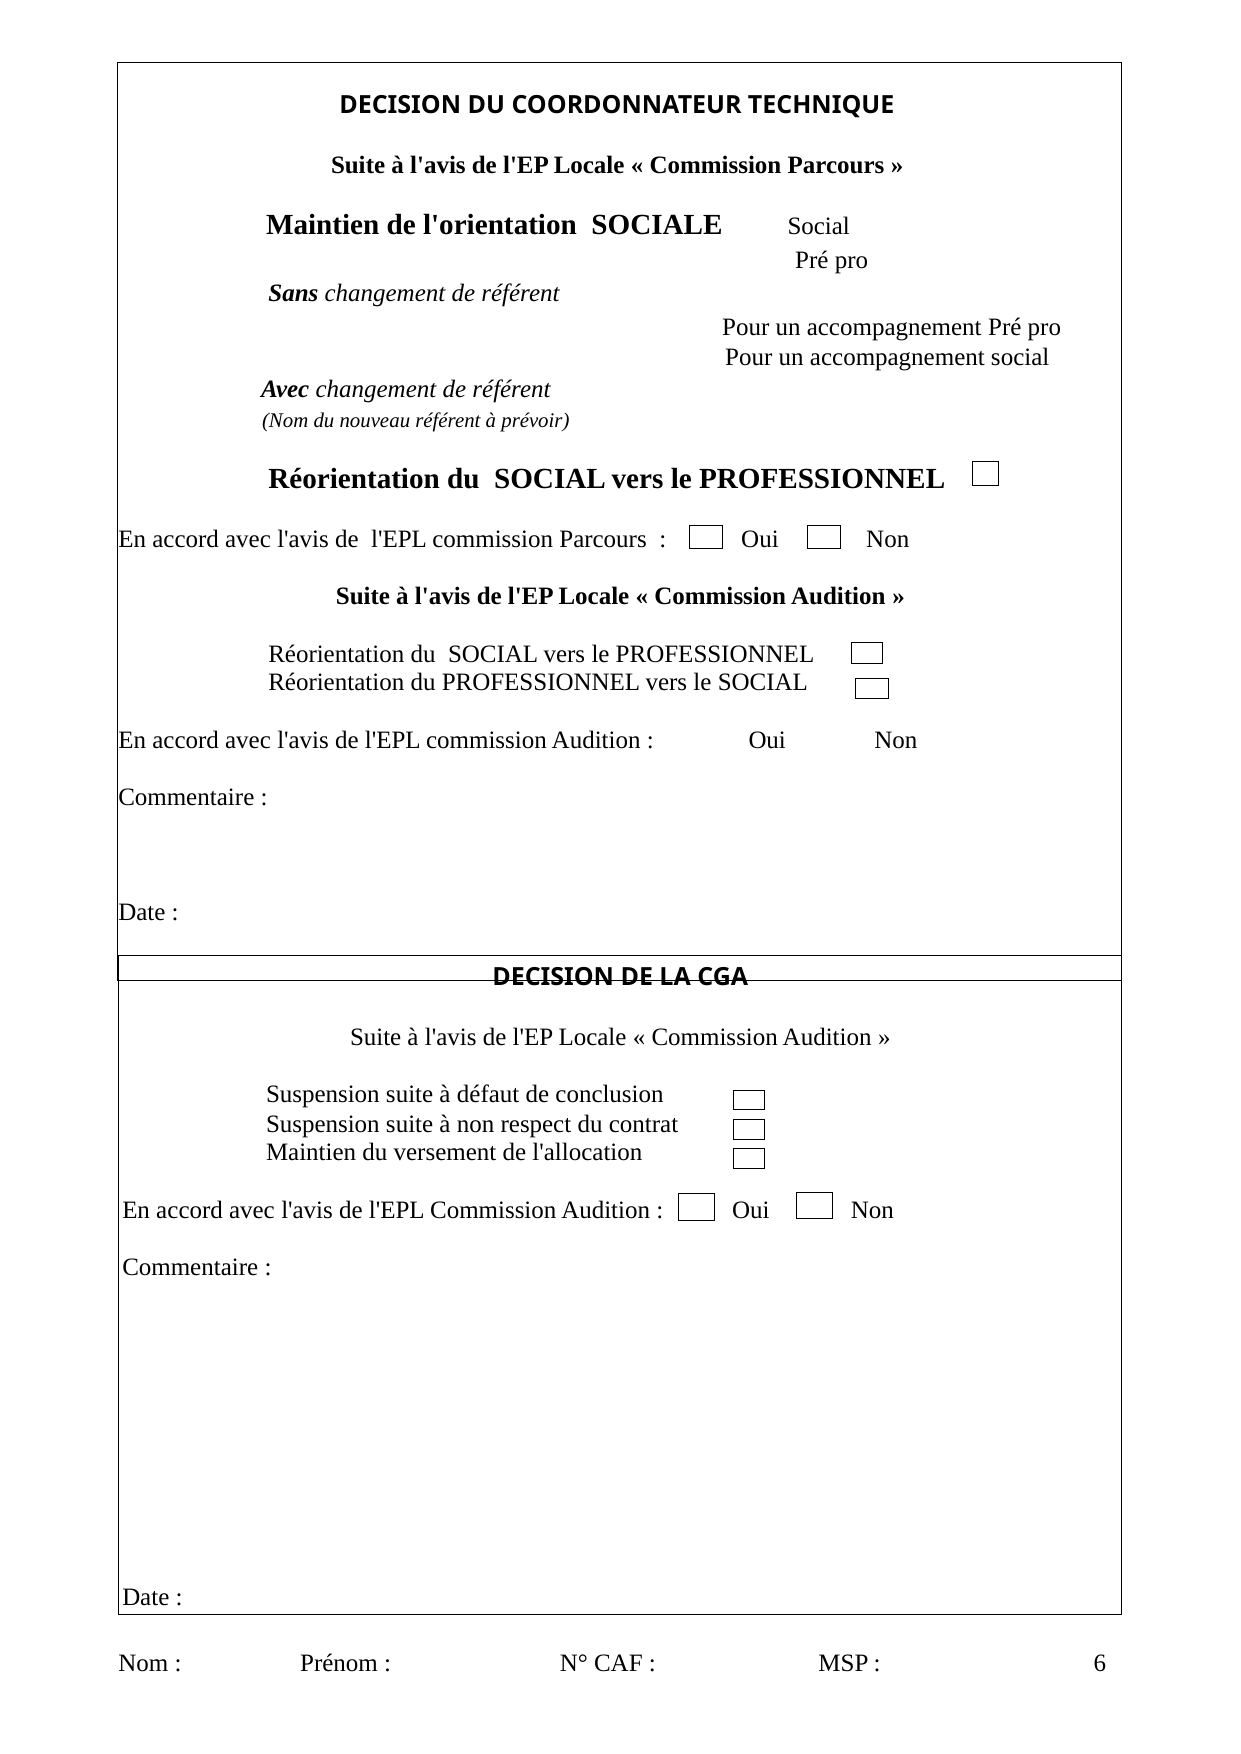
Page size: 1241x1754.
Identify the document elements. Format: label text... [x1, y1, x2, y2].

text En accord avec l'avis de l'EPL commission Parcours : Oui Non [118, 524, 1121, 552]
text (Nom du nouveau référent à prévoir) [118, 404, 1121, 433]
text Maintien du versement de l'allocation [119, 1133, 1121, 1166]
list Sans changement de référent  [231, 274, 1121, 308]
text Date : [119, 1578, 1121, 1614]
text DECISION DE LA CGA [119, 956, 1121, 980]
list Réorientation du PROFESSIONNEL vers le SOCIAL [231, 667, 1121, 696]
text Suite à l'avis de l'EP Locale « Commission Audition » [118, 581, 1121, 610]
list Réorientation du SOCIAL vers le PROFESSIONNEL [231, 461, 1121, 495]
list  Pour un accompagnement social [493, 342, 1121, 370]
text Avec changement de référent  [118, 370, 1121, 404]
text Suspension suite à non respect du contrat [119, 1105, 1121, 1133]
list  Pour un accompagnement Pré pro [493, 308, 1121, 342]
text En accord avec l'avis de l'EPL Commission Audition : Oui Non [119, 1191, 1121, 1224]
text Commentaire : [119, 1248, 1121, 1281]
list Réorientation du SOCIAL vers le PROFESSIONNEL [231, 639, 1121, 667]
text Maintien de l'orientation SOCIALE  Social [118, 207, 1121, 241]
text Suspension suite à défaut de conclusion [119, 1075, 1121, 1105]
text En accord avec l'avis de l'EPL commission Audition :  Oui  Non [118, 725, 1121, 754]
text DECISION DU COORDONNATEUR TECHNIQUE [118, 87, 1121, 121]
list  Pré pro [493, 241, 1121, 274]
text DECISION DE LA CGA [119, 981, 1121, 993]
text Suite à l'avis de l'EP Locale « Commission Audition » [119, 1018, 1121, 1051]
text Date : [118, 897, 1121, 926]
text Commentaire : [118, 782, 1121, 811]
text Suite à l'avis de l'EP Locale « Commission Parcours » [118, 150, 1121, 179]
